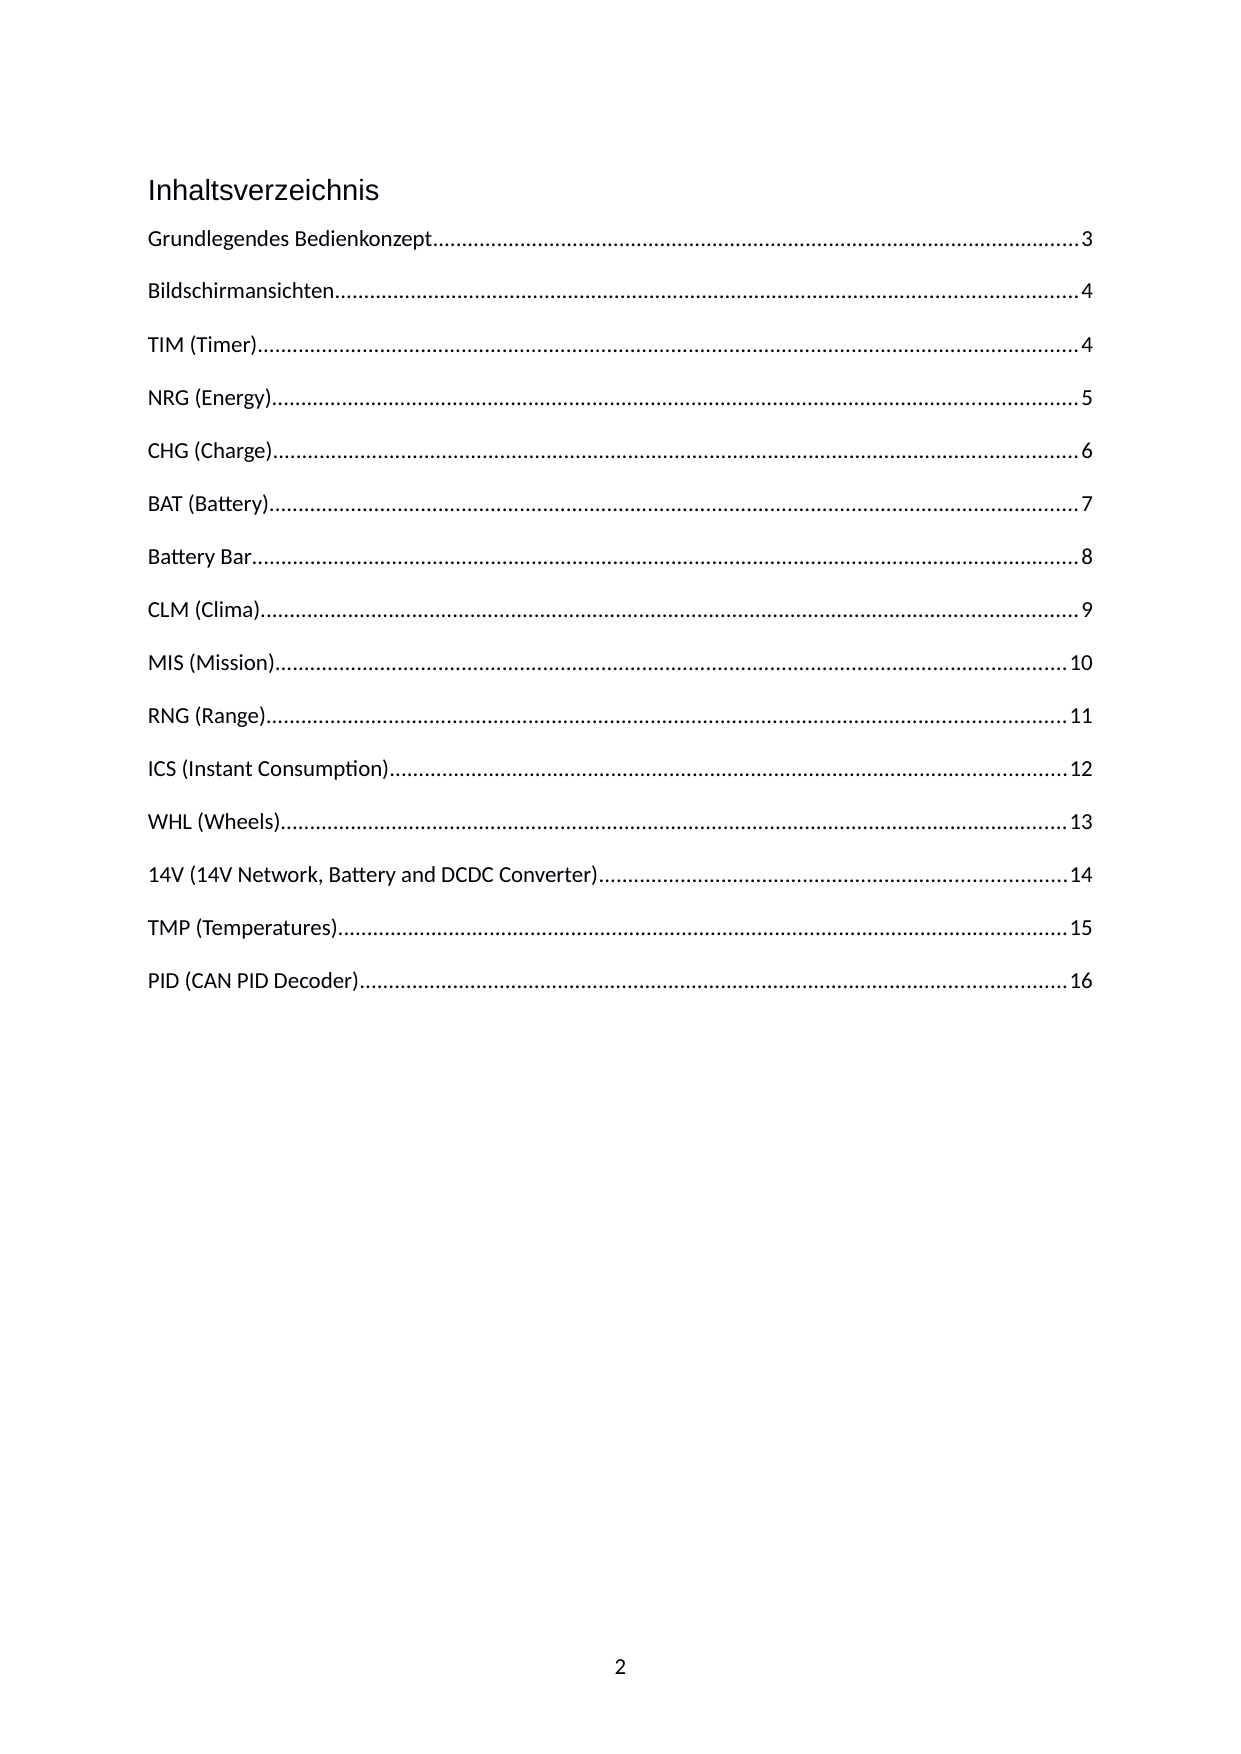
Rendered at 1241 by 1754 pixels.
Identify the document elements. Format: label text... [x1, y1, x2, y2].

text TIM (Timer) 4 [148, 330, 1093, 358]
text ICS (Instant Consumption) 12 [148, 754, 1093, 782]
text CLM (Clima) 9 [148, 595, 1093, 623]
text RNG (Range) 11 [148, 701, 1093, 729]
text CHG (Charge) 6 [148, 436, 1093, 464]
text TMP (Temperatures) 15 [148, 913, 1093, 941]
text Grundlegendes Bedienkonzept 3 [148, 224, 1093, 252]
text 14V (14V Network, Battery and DCDC Converter) 14 [148, 860, 1093, 888]
text MIS (Mission) 10 [148, 648, 1093, 676]
text Battery Bar 8 [148, 542, 1093, 570]
text WHL (Wheels) 13 [148, 807, 1093, 835]
text PID (CAN PID Decoder) 16 [148, 966, 1093, 994]
text NRG (Energy) 5 [148, 383, 1093, 411]
text Bildschirmansichten 4 [148, 277, 1093, 305]
text BAT (Battery) 7 [148, 489, 1093, 517]
subtitle Inhaltsverzeichnis [148, 173, 1093, 206]
